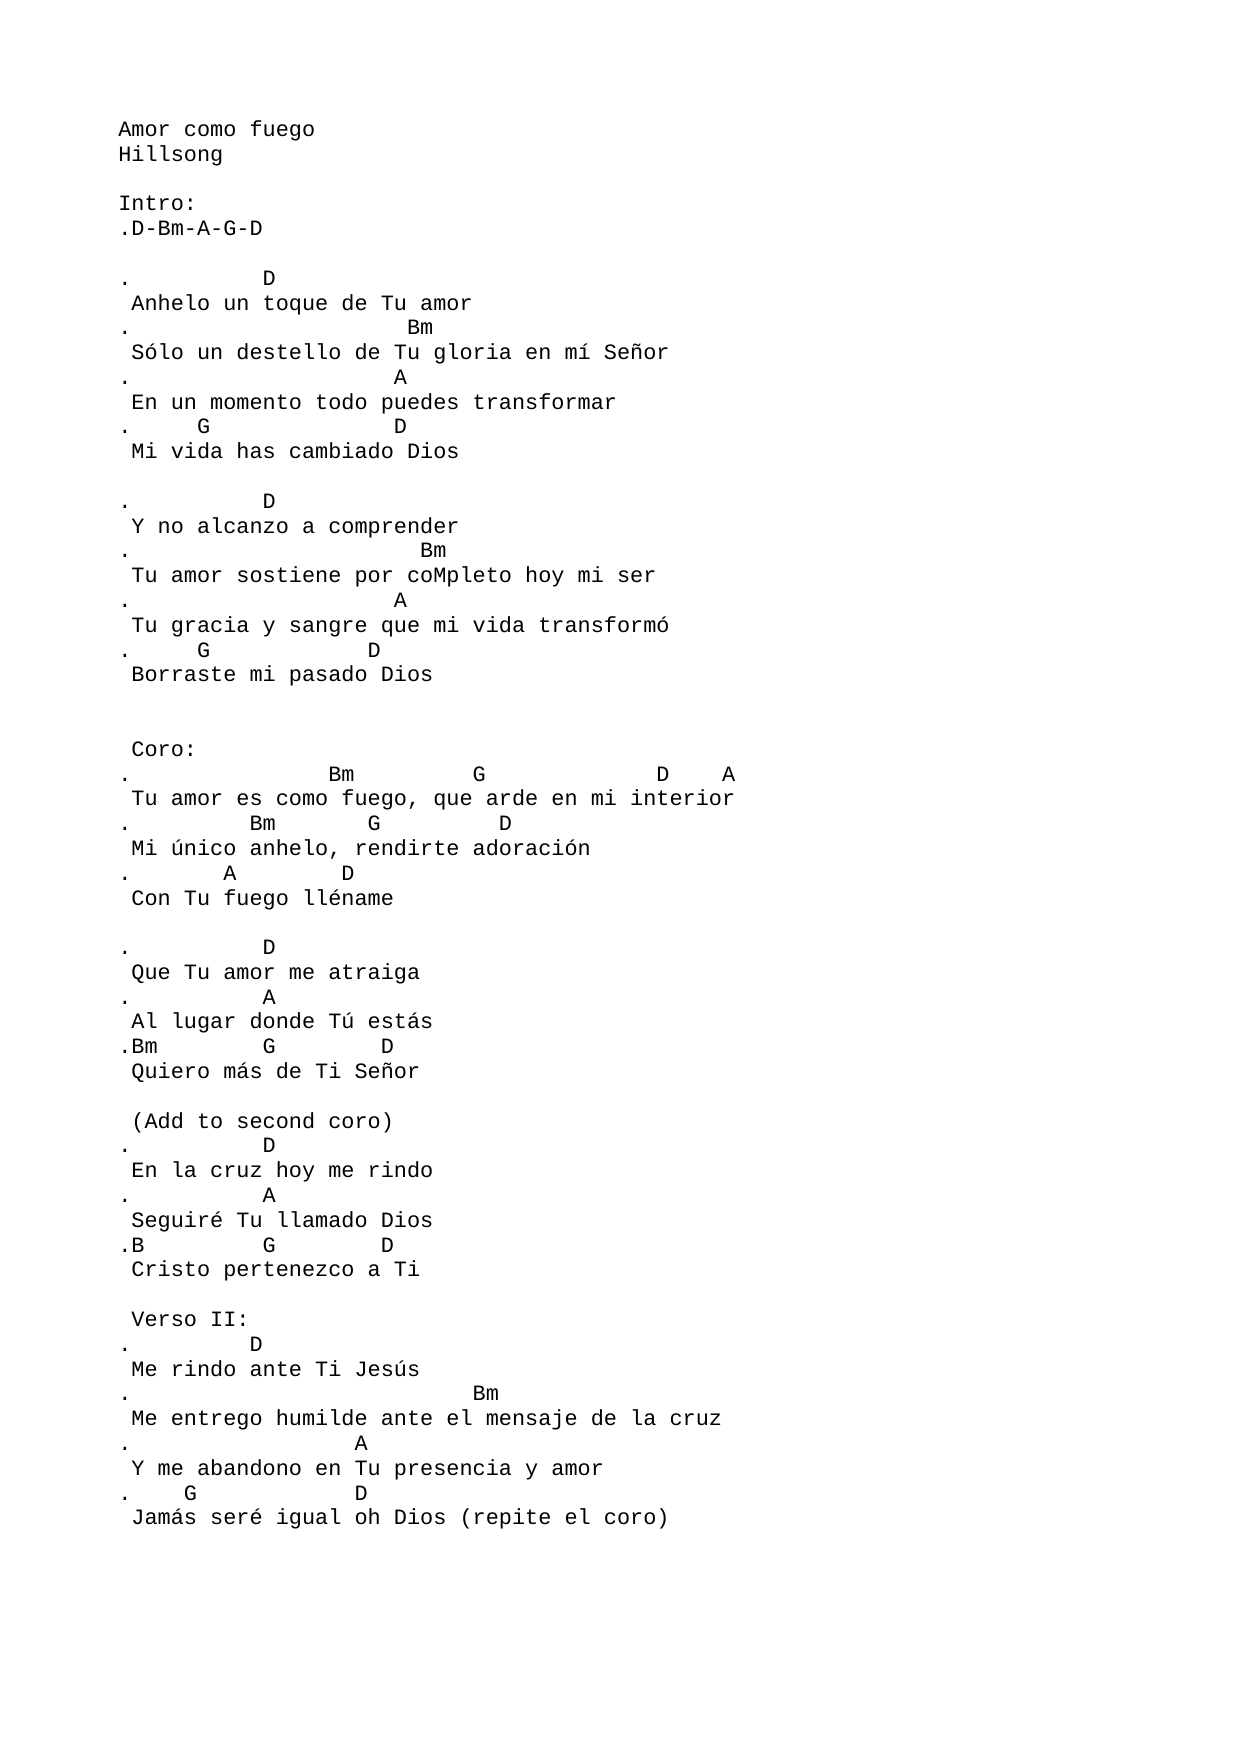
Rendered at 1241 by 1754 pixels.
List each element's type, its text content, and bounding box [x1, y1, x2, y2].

text Hillsong [118, 143, 1122, 168]
text Y no alcanzo a comprender [118, 515, 1122, 539]
text . G D [118, 1482, 1122, 1506]
text . G D [118, 639, 1122, 663]
text . G D [118, 416, 1122, 440]
text . Bm [118, 1382, 1122, 1407]
text Verso II: [118, 1308, 1122, 1333]
text Me entrego humilde ante el mensaje de la cruz [118, 1407, 1122, 1432]
text Anhelo un toque de Tu amor [118, 292, 1122, 316]
text Me rindo ante Ti Jesús [118, 1358, 1122, 1382]
text .D-Bm-A-G-D [118, 217, 1122, 242]
text . Bm [118, 539, 1122, 564]
text Tu amor sostiene por coMpleto hoy mi ser [118, 564, 1122, 589]
text . A [118, 589, 1122, 614]
text Coro: [118, 738, 1122, 763]
text Borraste mi pasado Dios [118, 663, 1122, 688]
text Mi vida has cambiado Dios [118, 440, 1122, 465]
text . D [118, 936, 1122, 961]
text Intro: [118, 192, 1122, 217]
text En un momento todo puedes transformar [118, 391, 1122, 416]
text Que Tu amor me atraiga [118, 961, 1122, 986]
text Amor como fuego [118, 118, 1122, 143]
text Seguiré Tu llamado Dios [118, 1209, 1122, 1234]
text . A [118, 1432, 1122, 1457]
text . Bm [118, 316, 1122, 341]
text Al lugar donde Tú estás [118, 1011, 1122, 1035]
text . D [118, 1333, 1122, 1358]
text Sólo un destello de Tu gloria en mí Señor [118, 341, 1122, 366]
text Cristo pertenezco a Ti [118, 1258, 1122, 1283]
text En la cruz hoy me rindo [118, 1159, 1122, 1184]
text . D [118, 490, 1122, 515]
text . Bm G D A [118, 763, 1122, 787]
text (Add to second coro) [118, 1110, 1122, 1134]
text Tu amor es como fuego, que arde en mi interior [118, 787, 1122, 812]
text . D [118, 1134, 1122, 1159]
text . Bm G D [118, 812, 1122, 837]
text Jamás seré igual oh Dios (repite el coro) [118, 1506, 1122, 1531]
text Con Tu fuego lléname [118, 887, 1122, 911]
text .Bm G D [118, 1035, 1122, 1060]
text . A [118, 986, 1122, 1011]
text . A [118, 366, 1122, 391]
text . D [118, 267, 1122, 292]
text Y me abandono en Tu presencia y amor [118, 1457, 1122, 1482]
text . A D [118, 862, 1122, 887]
text Quiero más de Ti Señor [118, 1060, 1122, 1085]
text Mi único anhelo, rendirte adoración [118, 837, 1122, 862]
text Tu gracia y sangre que mi vida transformó [118, 614, 1122, 639]
text . A [118, 1184, 1122, 1209]
text .B G D [118, 1234, 1122, 1258]
